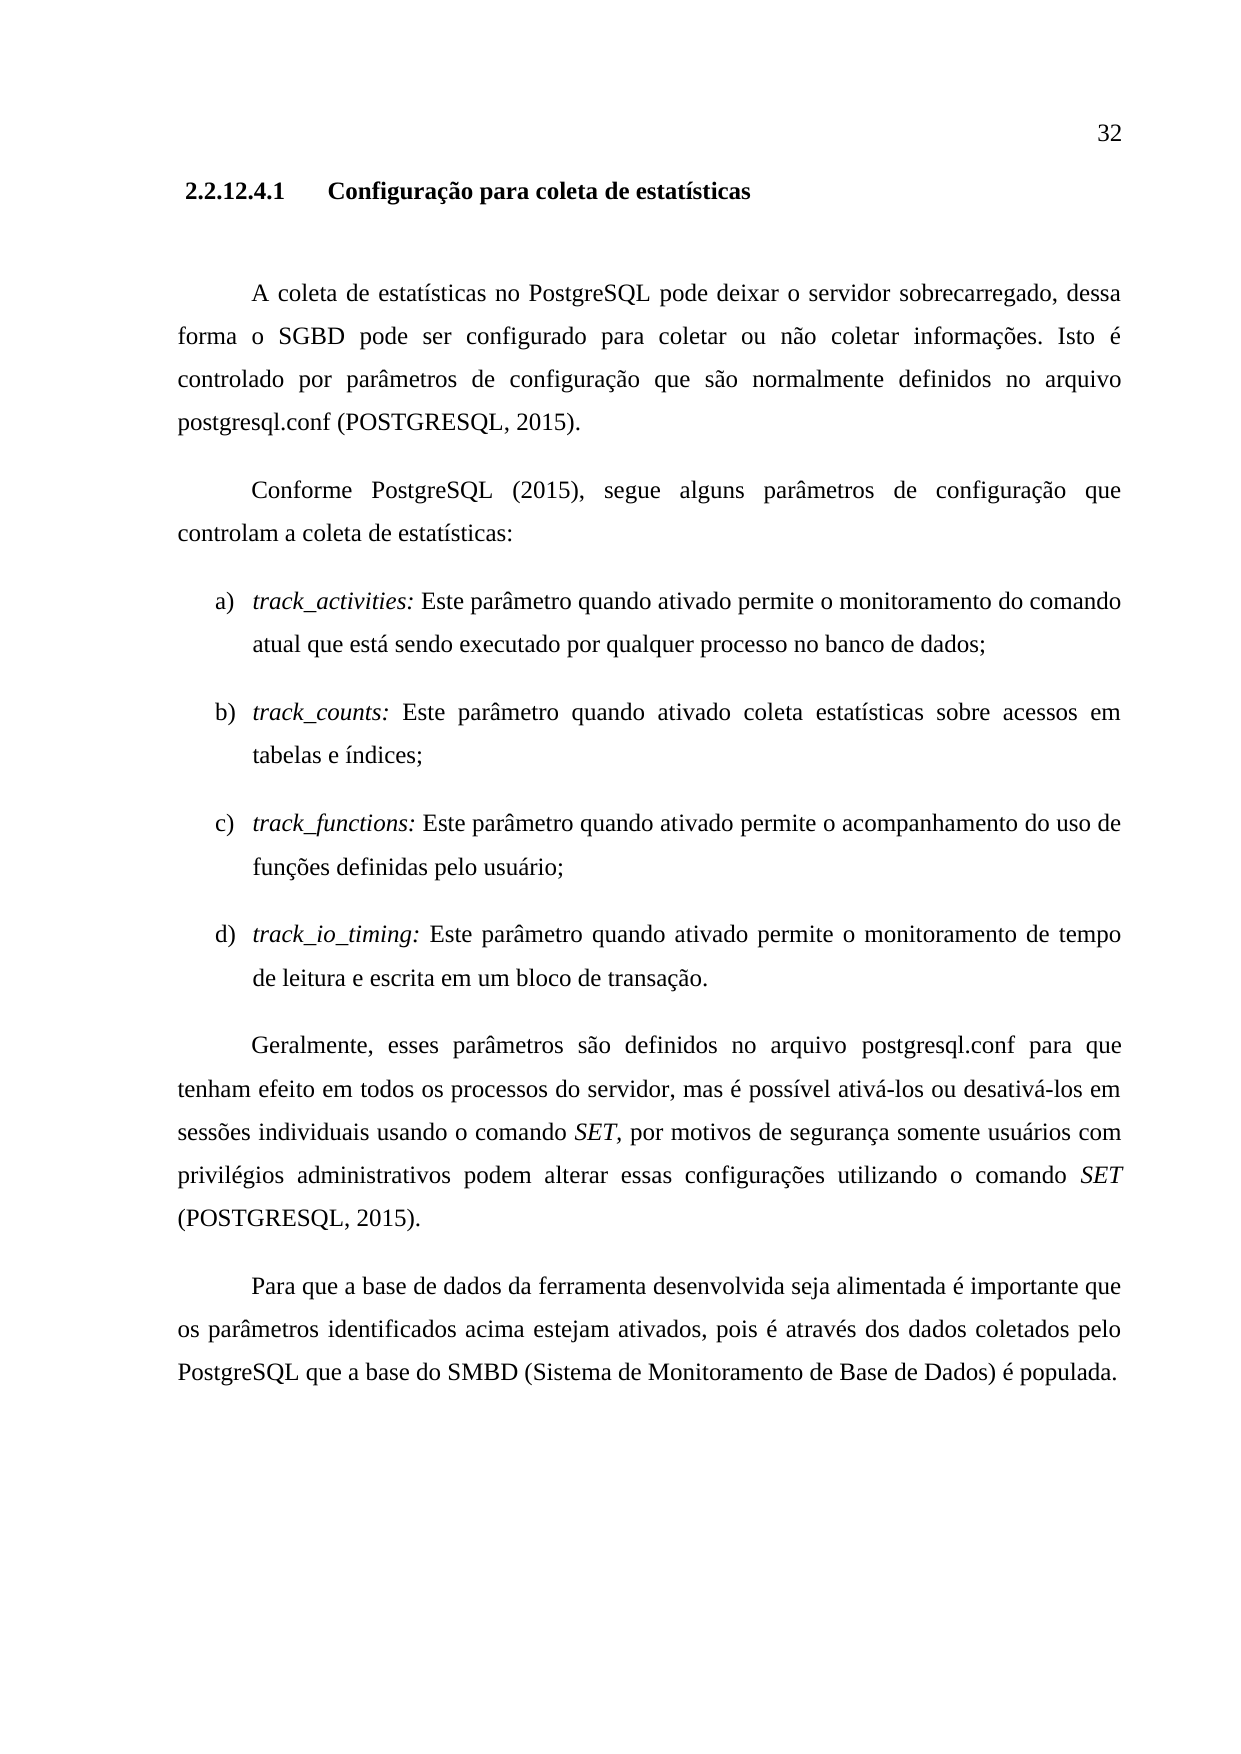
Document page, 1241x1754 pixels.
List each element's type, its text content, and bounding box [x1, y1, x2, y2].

text A coleta de estatísticas no PostgreSQL pode deixar o servidor sobrecarregado, dessa forma o SGBD pode ser configurado para coletar ou não coletar informações. Isto é controlado por parâmetros de configuração que são normalmente definidos no arquivo postgresql.conf (POSTGRESQL, 2015). [177, 278, 1122, 436]
text Conforme PostgreSQL (2015), segue alguns parâmetros de configuração que controlam a coleta de estatísticas: [177, 475, 1122, 547]
list track_counts: Este parâmetro quando ativado coleta estatísticas sobre acessos em tabelas e índices; [215, 697, 1122, 769]
list Configuração para coleta de estatísticas [185, 176, 1122, 205]
text Geralmente, esses parâmetros são definidos no arquivo postgresql.conf para que tenham efeito em todos os processos do servidor, mas é possível ativá-los ou desativá-los em sessões individuais usando o comando SET, por motivos de segurança somente usuários com privilégios administrativos podem alterar essas configurações utilizando o comando SET (POSTGRESQL, 2015). [177, 1031, 1122, 1232]
text Para que a base de dados da ferramenta desenvolvida seja alimentada é importante que os parâmetros identificados acima estejam ativados, pois é através dos dados coletados pelo PostgreSQL que a base do SMBD (Sistema de Monitoramento de Base de Dados) é populada. [177, 1271, 1122, 1386]
list track_functions: Este parâmetro quando ativado permite o acompanhamento do uso de funções definidas pelo usuário; [215, 808, 1122, 880]
list track_io_timing: Este parâmetro quando ativado permite o monitoramento de tempo de leitura e escrita em um bloco de transação. [215, 919, 1122, 991]
list track_activities: Este parâmetro quando ativado permite o monitoramento do comando atual que está sendo executado por qualquer processo no banco de dados; [215, 586, 1122, 658]
